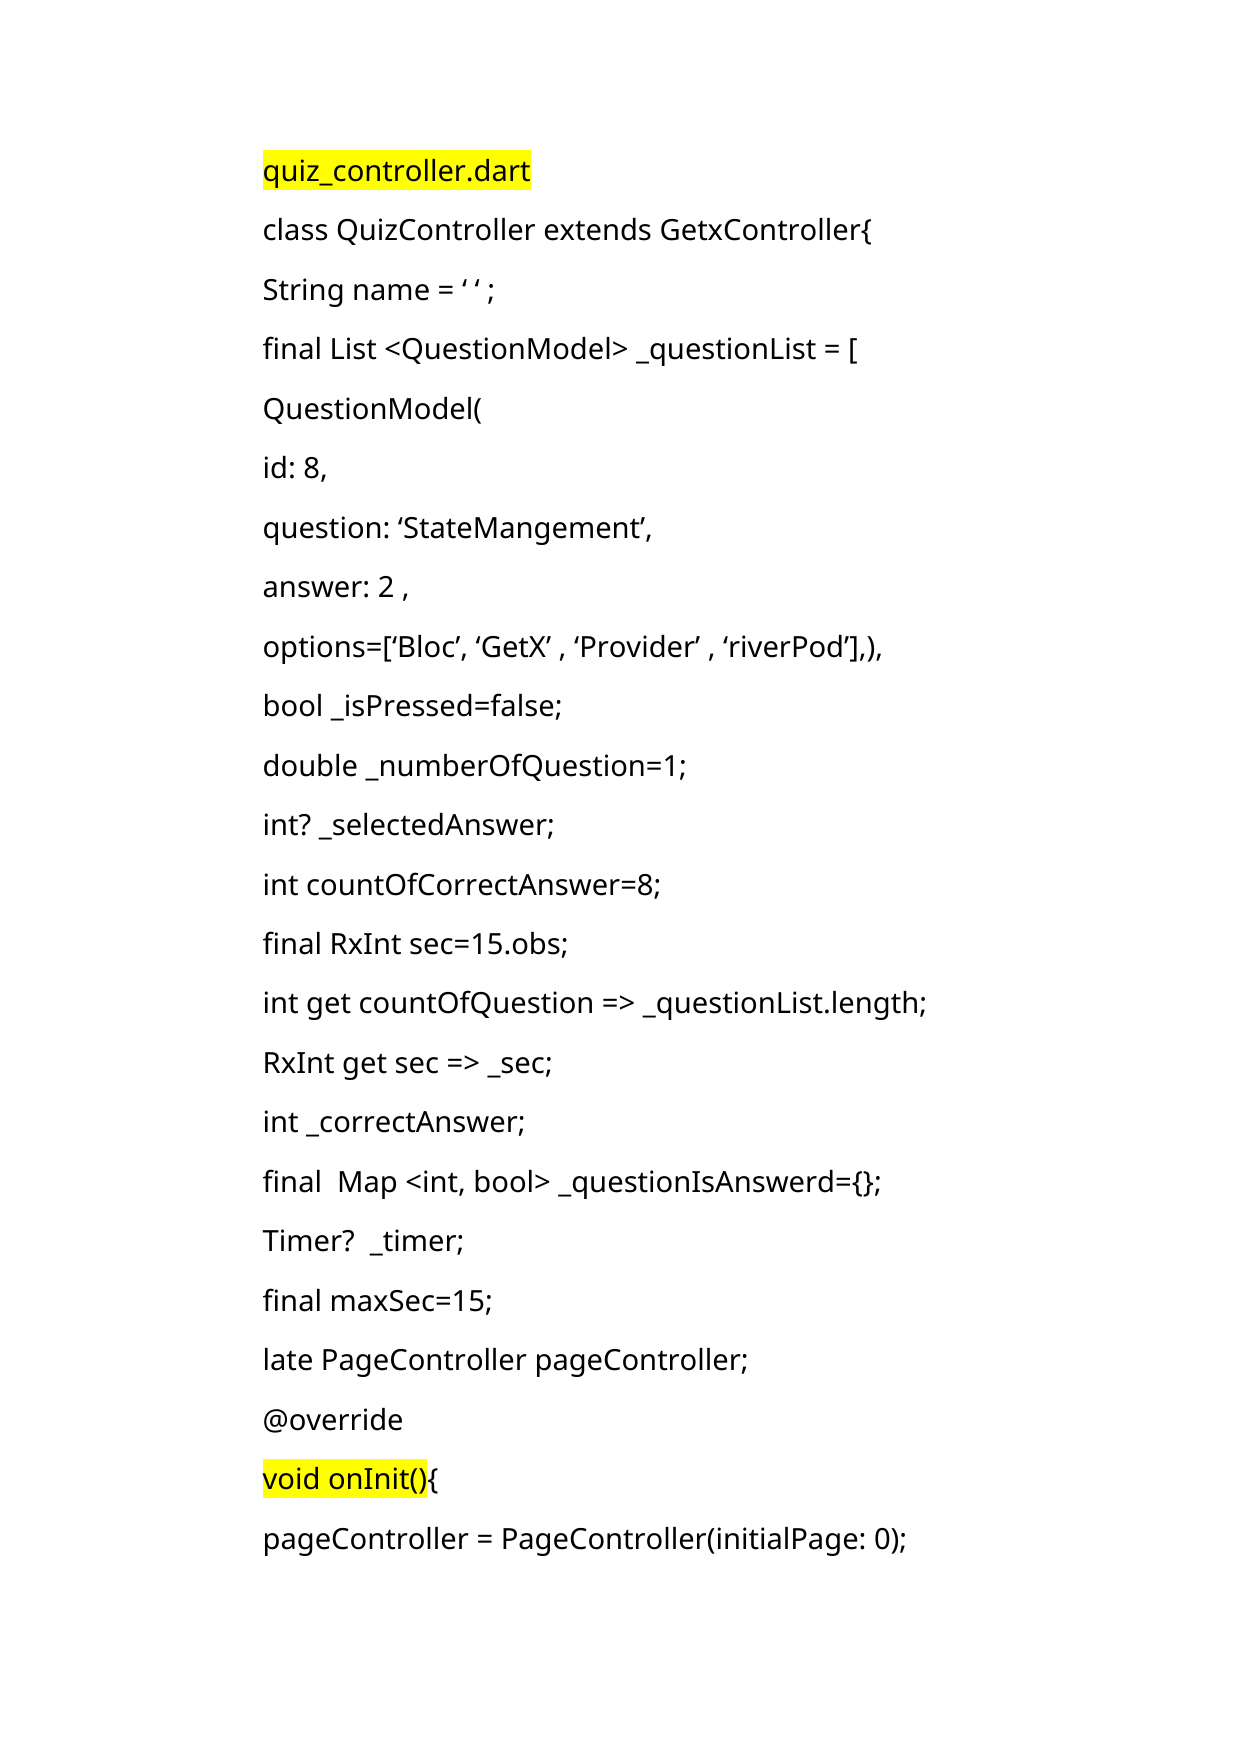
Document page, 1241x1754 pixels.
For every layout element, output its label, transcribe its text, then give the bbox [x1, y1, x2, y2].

text class QuizController extends GetxController{ [262, 209, 1053, 249]
text answer: 2 , [262, 566, 1053, 606]
text QuestionModel( [262, 388, 1053, 428]
text pageController = PageController(initialPage: 0); [262, 1518, 1053, 1558]
text id: 8, [262, 447, 1053, 487]
text final Map <int, bool> _questionIsAnswerd={}; [262, 1161, 1053, 1201]
text double _numberOfQuestion=1; [262, 745, 1053, 784]
text bool _isPressed=false; [262, 685, 1053, 725]
text String name = ‘ ‘ ; [262, 269, 1053, 309]
text final maxSec=15; [262, 1280, 1053, 1320]
text final List <QuestionModel> _questionList = [ [262, 328, 1053, 368]
text int get countOfQuestion => _questionList.length; [262, 983, 1053, 1022]
text Timer? _timer; [262, 1221, 1053, 1260]
text quiz_controller.dart [262, 150, 1053, 190]
text options=[‘Bloc’, ‘GetX’ , ‘Provider’ , ‘riverPod’],), [262, 626, 1053, 666]
text int _correctAnswer; [262, 1102, 1053, 1141]
text int countOfCorrectAnswer=8; [262, 864, 1053, 903]
text @override [262, 1399, 1053, 1439]
text void onInit(){ [262, 1458, 1053, 1498]
text final RxInt sec=15.obs; [262, 923, 1053, 963]
text int? _selectedAnswer; [262, 804, 1053, 844]
text RxInt get sec => _sec; [262, 1042, 1053, 1082]
text question: ‘StateMangement’, [262, 507, 1053, 547]
text late PageController pageController; [262, 1339, 1053, 1379]
